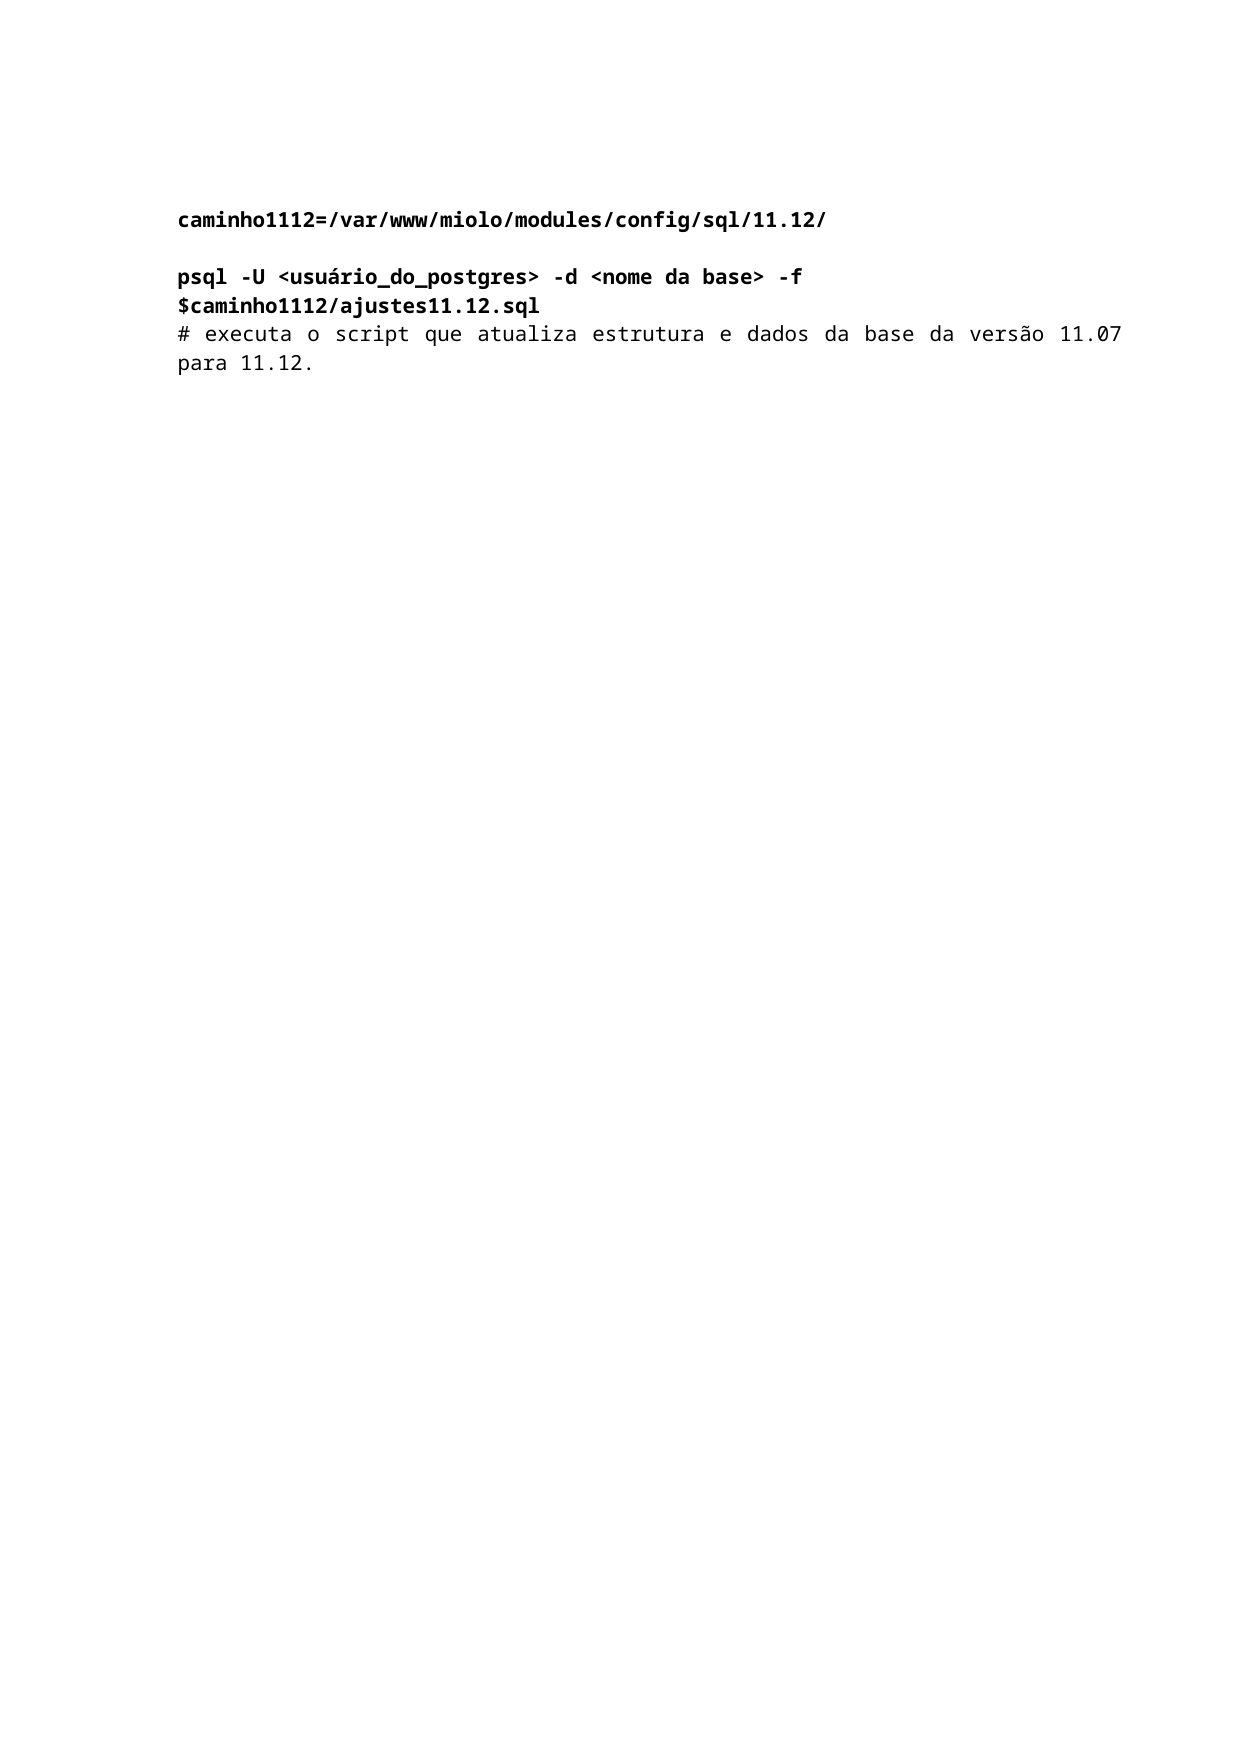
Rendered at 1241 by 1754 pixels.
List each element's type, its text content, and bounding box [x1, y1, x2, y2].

text # executa o script que atualiza estrutura e dados da base da versão 11.07 para 11.12. [177, 319, 1122, 376]
text psql -U <usuário_do_postgres> -d <nome da base> -f $caminho1112/ajustes11.12.sql [177, 262, 1122, 319]
text caminho1112=/var/www/miolo/modules/config/sql/11.12/ [177, 206, 1122, 234]
